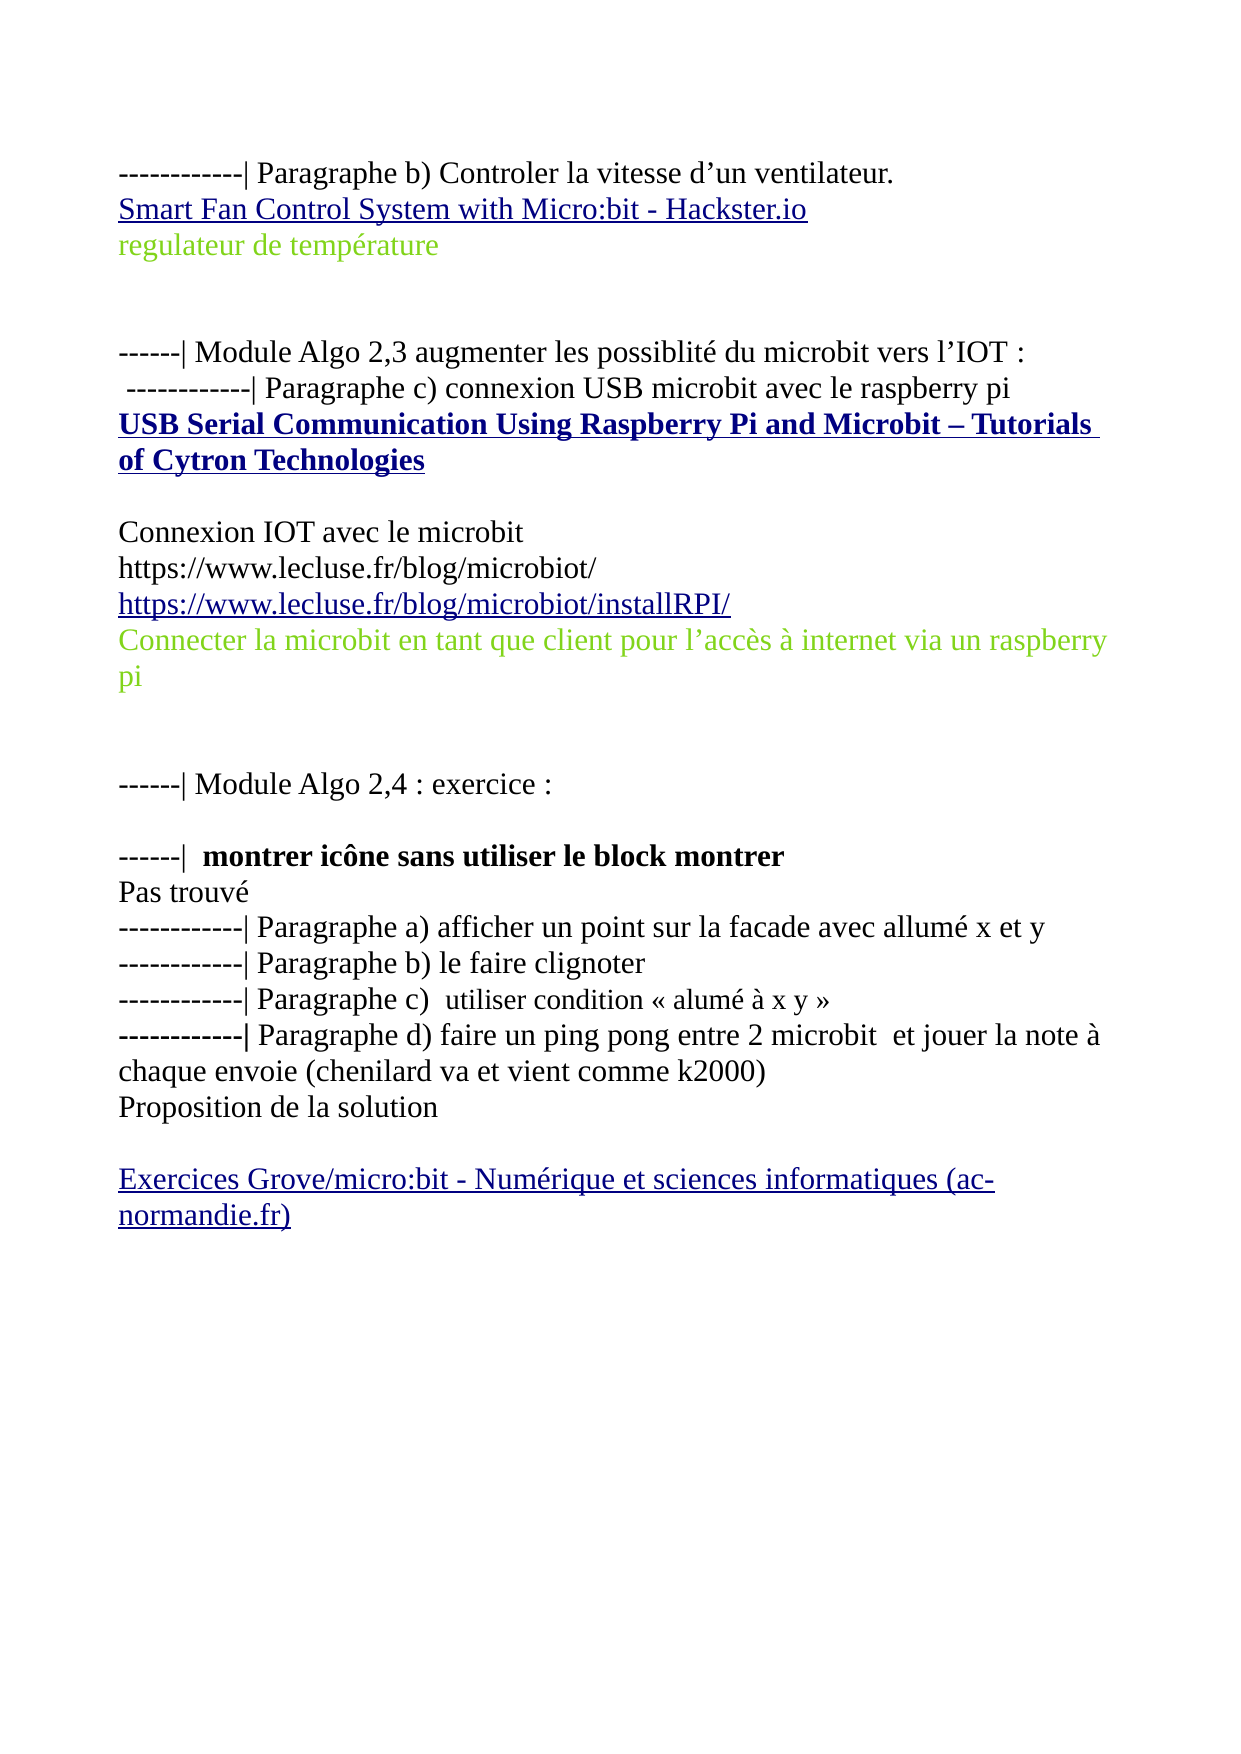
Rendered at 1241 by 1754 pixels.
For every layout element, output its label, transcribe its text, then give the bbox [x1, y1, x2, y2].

text ------| montrer icône sans utiliser le block montrer [118, 837, 1122, 873]
text Connecter la microbit en tant que client pour l’accès à internet via un raspberry pi [118, 621, 1122, 693]
text https://www.lecluse.fr/blog/microbiot/installRPI/ [118, 585, 1122, 621]
text https://www.lecluse.fr/blog/microbiot/ [118, 549, 1122, 585]
text Smart Fan Control System with Micro:bit - Hackster.io [118, 190, 1122, 226]
text Exercices Grove/micro:bit - Numérique et sciences informatiques (ac-normandie.fr) [118, 1160, 1122, 1232]
text ------| Module Algo 2,4 : exercice : [118, 765, 1122, 801]
text Connexion IOT avec le microbit [118, 513, 1122, 549]
text ------------| Paragraphe b) le faire clignoter [118, 945, 1122, 981]
text ------------| Paragraphe c) connexion USB microbit avec le raspberry pi [118, 370, 1122, 406]
text USB Serial Communication Using Raspberry Pi and Microbit – Tutorials of Cytron Technologies [118, 406, 1122, 477]
text Proposition de la solution [118, 1088, 1122, 1124]
text ------------| Paragraphe a) afficher un point sur la facade avec allumé x et y [118, 909, 1122, 945]
text regulateur de température [118, 226, 1122, 262]
text ------------| Paragraphe c) utiliser condition « alumé à x y » [118, 981, 1122, 1017]
text Pas trouvé [118, 873, 1122, 909]
text ------------| Paragraphe d) faire un ping pong entre 2 microbit et jouer la note à chaque envoie (chenilard va et vient comme k2000) [118, 1017, 1122, 1088]
text ------| Module Algo 2,3 augmenter les possiblité du microbit vers l’IOT : [118, 334, 1122, 370]
text ------------| Paragraphe b) Controler la vitesse d’un ventilateur. [118, 154, 1122, 190]
